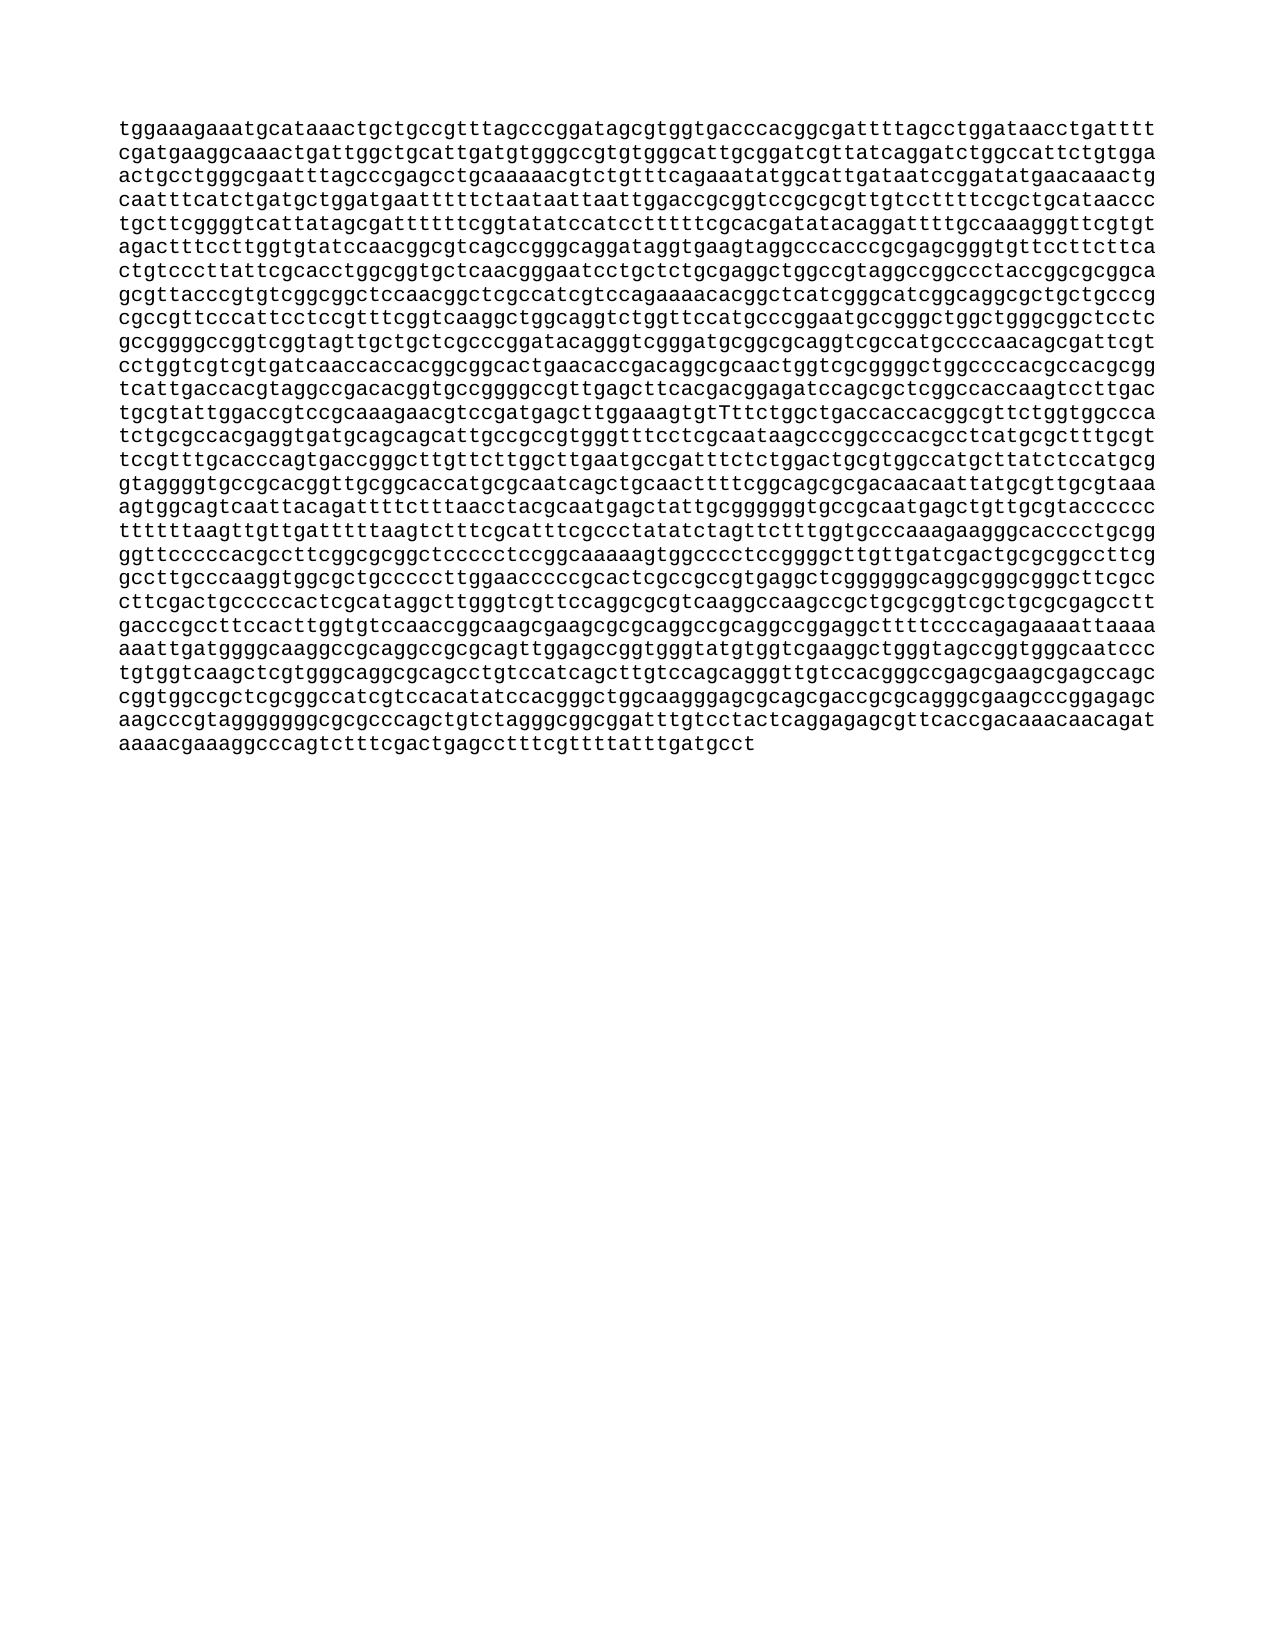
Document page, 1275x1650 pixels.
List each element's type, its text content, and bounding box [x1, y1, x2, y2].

text tggaaagaaatgcataaactgctgccgtttagcccggatagcgtggtgacccacggcgattttagcctggataacctgattttcgatgaaggcaaactgattggctgcattgatgtgggccgtgtgggcattgcggatcgttatcaggatctggccattctgtggaactgcctgggcgaatttagcccgagcctgcaaaaacgtctgtttcagaaatatggcattgataatccggatatgaacaaactgcaatttcatctgatgctggatgaatttttctaataattaattggaccgcggtccgcgcgttgtccttttccgctgcataaccctgcttcggggtcattatagcgattttttcggtatatccatcctttttcgcacgatatacaggattttgccaaagggttcgtgtagactttccttggtgtatccaacggcgtcagccgggcaggataggtgaagtaggcccacccgcgagcgggtgttccttcttcactgtcccttattcgcacctggcggtgctcaacgggaatcctgctctgcgaggctggccgtaggccggccctaccggcgcggcagcgttacccgtgtcggcggctccaacggctcgccatcgtccagaaaacacggctcatcgggcatcggcaggcgctgctgcccgcgccgttcccattcctccgtttcggtcaaggctggcaggtctggttccatgcccggaatgccgggctggctgggcggctcctcgccggggccggtcggtagttgctgctcgcccggatacagggtcgggatgcggcgcaggtcgccatgccccaacagcgattcgtcctggtcgtcgtgatcaaccaccacggcggcactgaacaccgacaggcgcaactggtcgcggggctggccccacgccacgcggtcattgaccacgtaggccgacacggtgccggggccgttgagcttcacgacggagatccagcgctcggccaccaagtccttgactgcgtattggaccgtccgcaaagaacgtccgatgagcttggaaagtgtTttctggctgaccaccacggcgttctggtggcccatctgcgccacgaggtgatgcagcagcattgccgccgtgggtttcctcgcaataagcccggcccacgcctcatgcgctttgcgttccgtttgcacccagtgaccgggcttgttcttggcttgaatgccgatttctctggactgcgtggccatgcttatctccatgcggtaggggtgccgcacggttgcggcaccatgcgcaatcagctgcaacttttcggcagcgcgacaacaattatgcgttgcgtaaaagtggcagtcaattacagattttctttaacctacgcaatgagctattgcggggggtgccgcaatgagctgttgcgtaccccccttttttaagttgttgatttttaagtctttcgcatttcgccctatatctagttctttggtgcccaaagaagggcacccctgcggggttcccccacgccttcggcgcggctccccctccggcaaaaagtggcccctccggggcttgttgatcgactgcgcggccttcggccttgcccaaggtggcgctgcccccttggaacccccgcactcgccgccgtgaggctcggggggcaggcgggcgggcttcgcccttcgactgcccccactcgcataggcttgggtcgttccaggcgcgtcaaggccaagccgctgcgcggtcgctgcgcgagccttgacccgccttccacttggtgtccaaccggcaagcgaagcgcgcaggccgcaggccggaggcttttccccagagaaaattaaaaaaattgatggggcaaggccgcaggccgcgcagttggagccggtgggtatgtggtcgaaggctgggtagccggtgggcaatccctgtggtcaagctcgtgggcaggcgcagcctgtccatcagcttgtccagcagggttgtccacgggccgagcgaagcgagccagccggtggccgctcgcggccatcgtccacatatccacgggctggcaagggagcgcagcgaccgcgcagggcgaagcccggagagcaagcccgtagggggggcgcgcccagctgtctagggcggcggatttgtcctactcaggagagcgttcaccgacaaacaacagataaaacgaaaggcccagtctttcgactgagcctttcgttttatttgatgcct [118, 118, 1157, 757]
